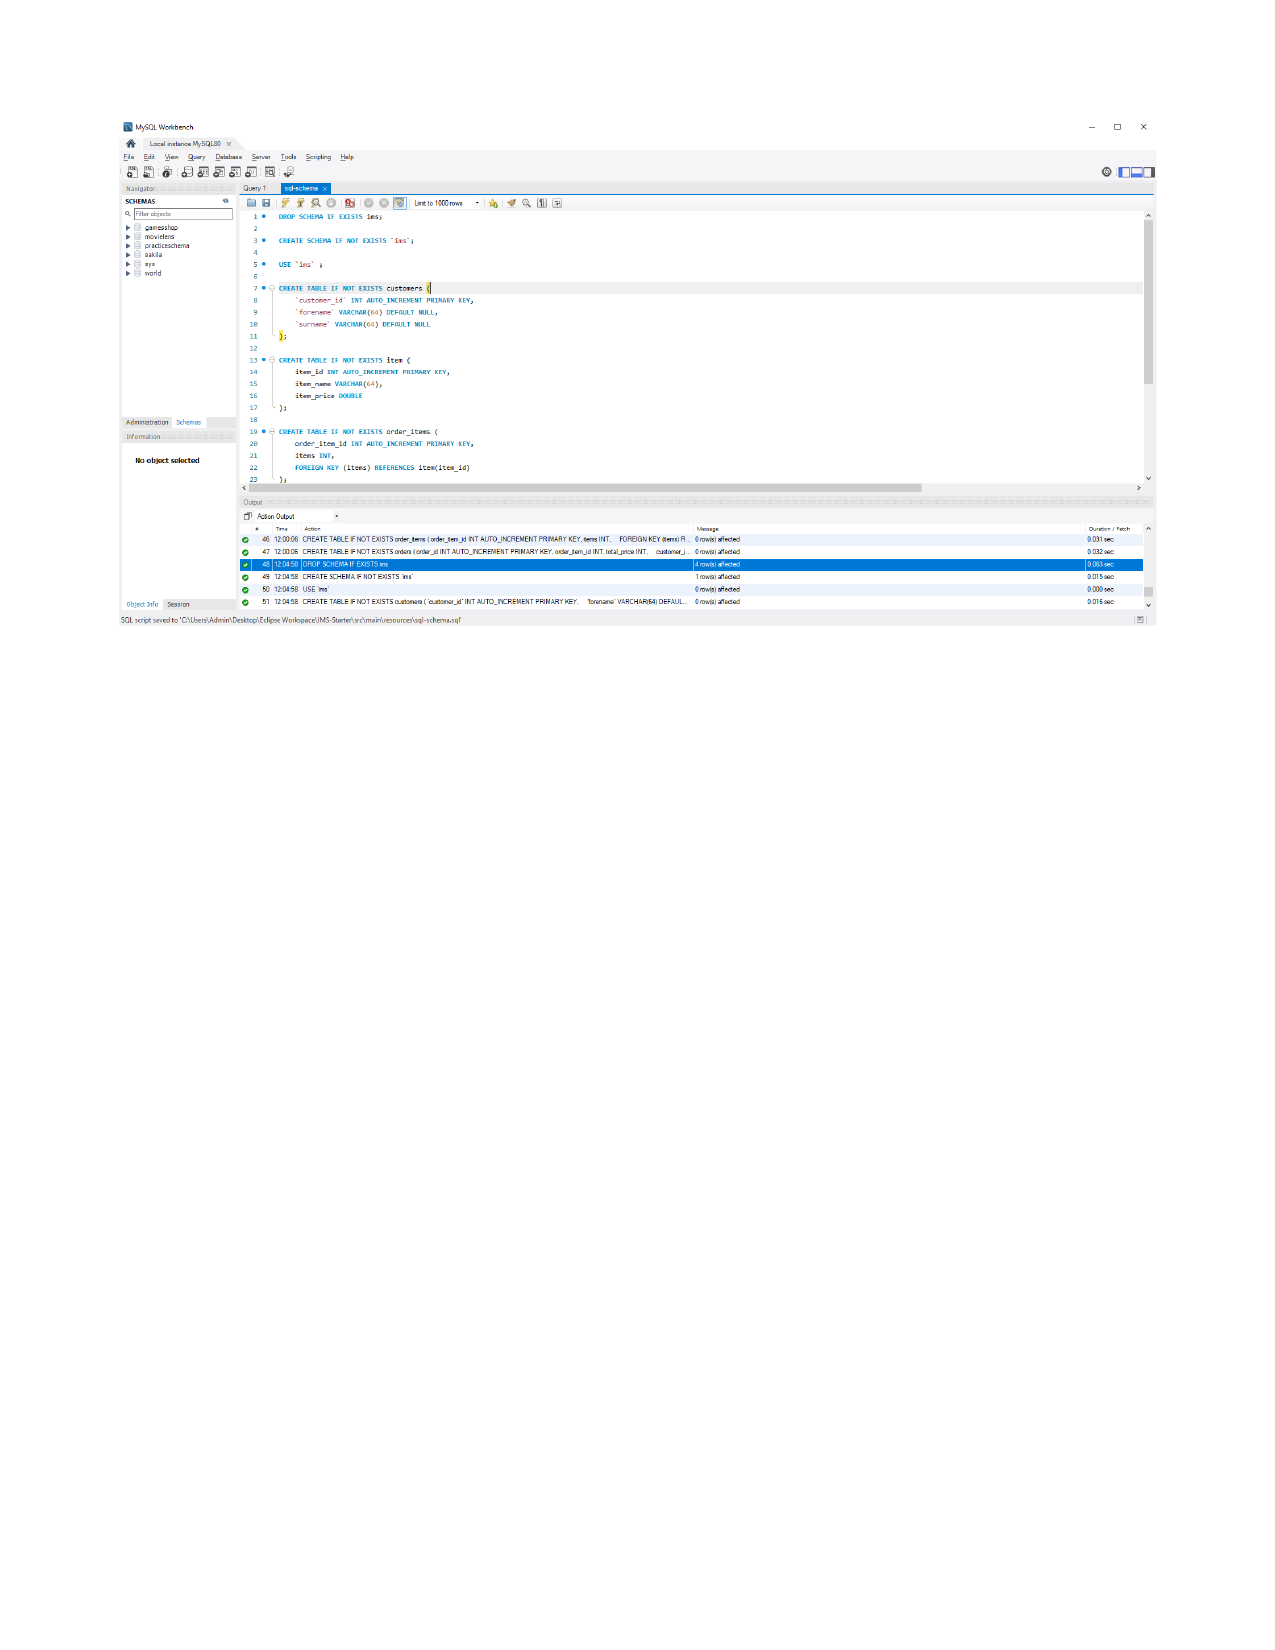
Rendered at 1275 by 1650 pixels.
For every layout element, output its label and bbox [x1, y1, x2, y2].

picture [118, 118, 1157, 626]
